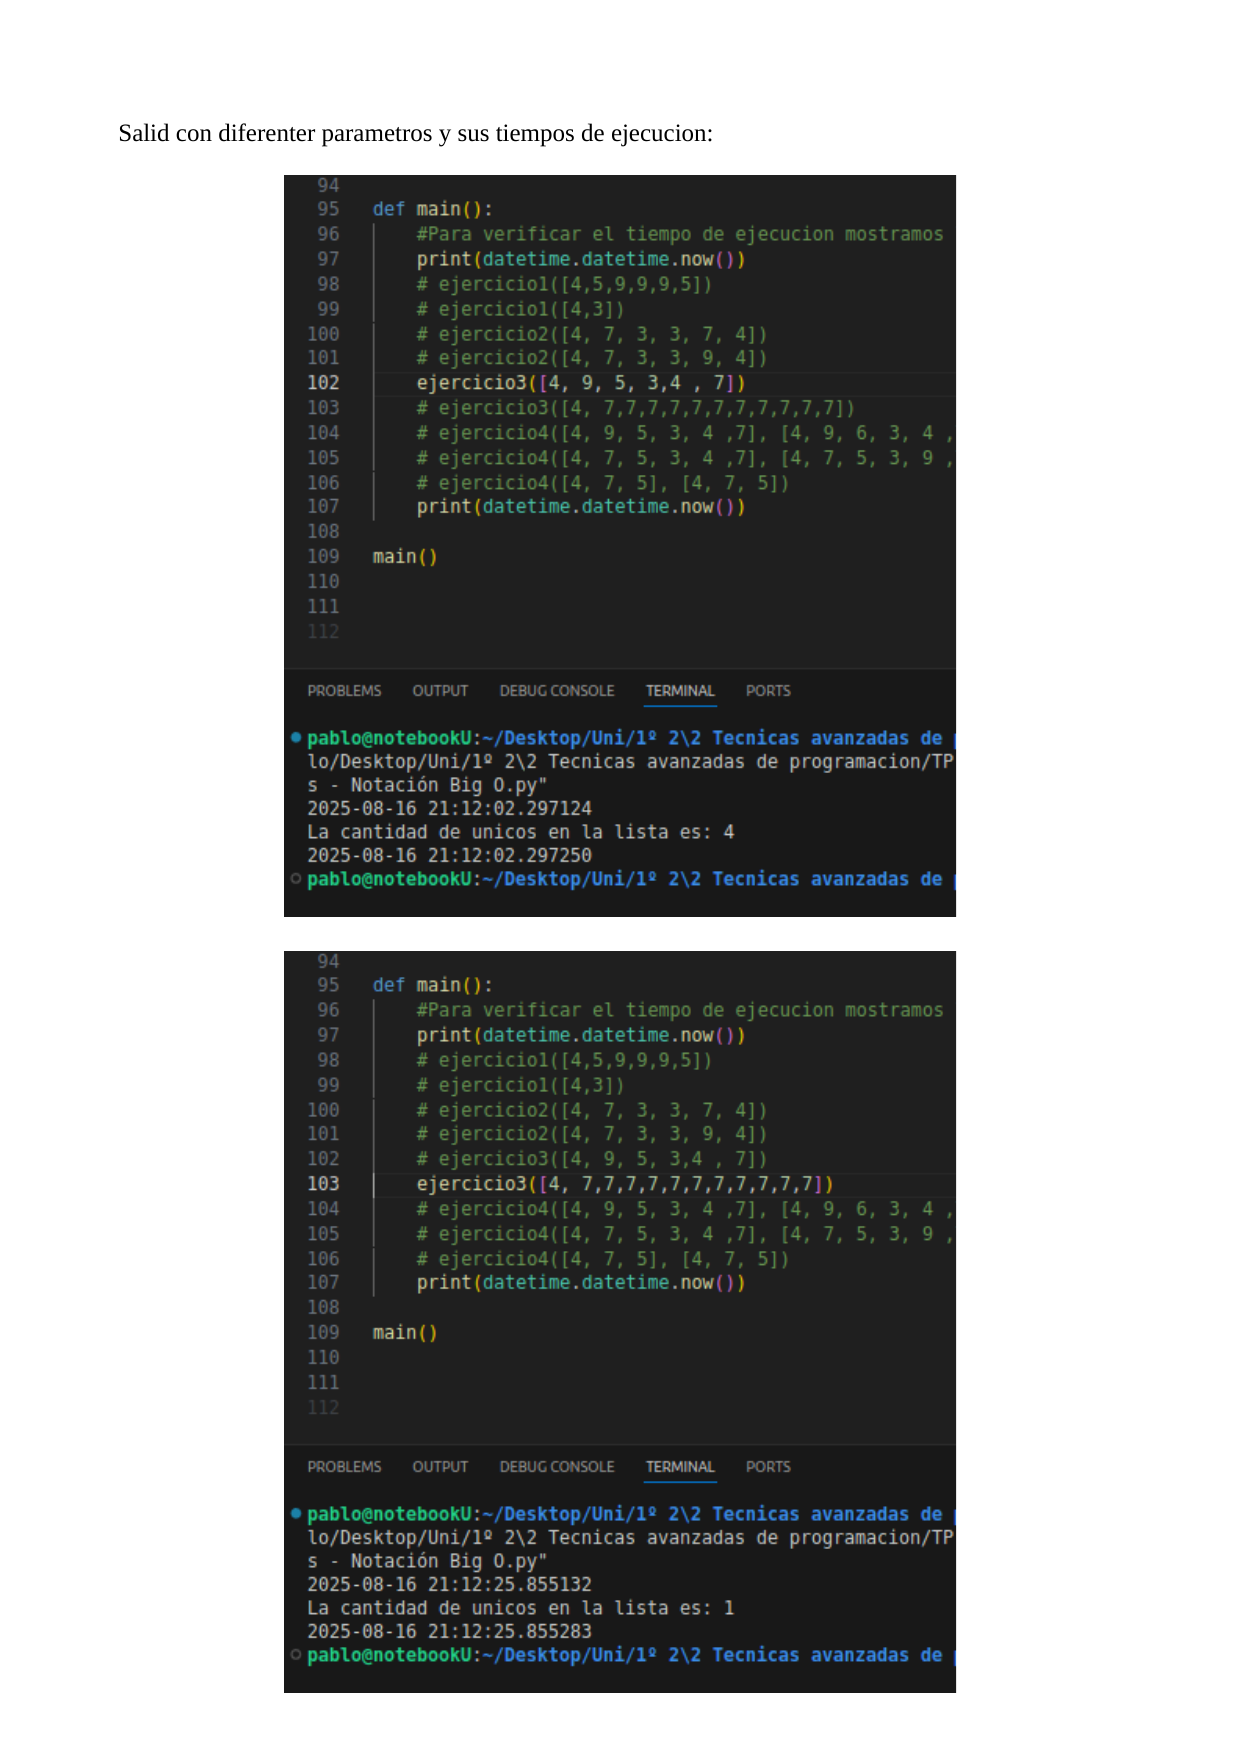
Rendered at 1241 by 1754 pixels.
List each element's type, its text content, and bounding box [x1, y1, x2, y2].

text Salid con diferenter parametros y sus tiempos de ejecucion: [118, 118, 1122, 147]
picture [284, 175, 957, 917]
picture [284, 951, 957, 1693]
